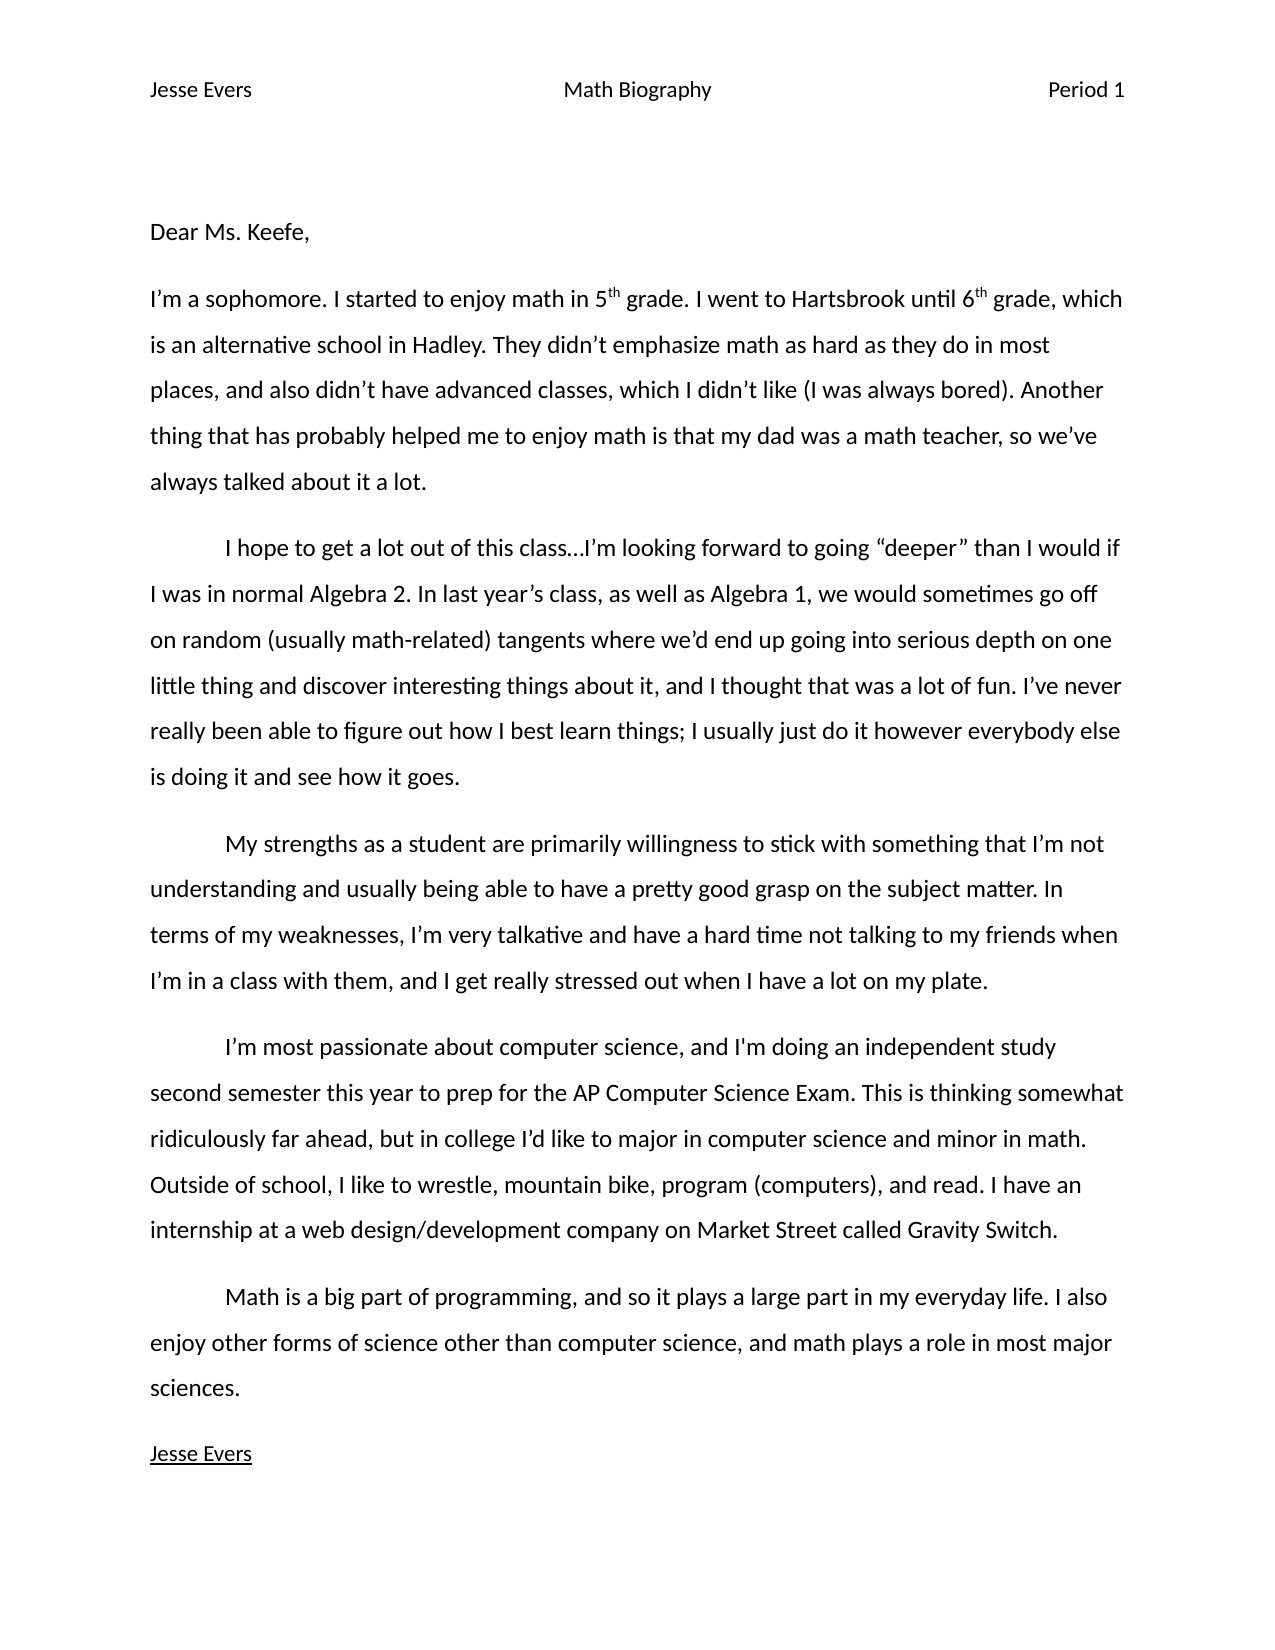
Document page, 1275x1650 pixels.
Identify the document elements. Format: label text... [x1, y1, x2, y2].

text I’m most passionate about computer science, and I'm doing an independent study second semester this year to prep for the AP Computer Science Exam. This is thinking somewhat ridiculously far ahead, but in college I’d like to major in computer science and minor in math. Outside of school, I like to wrestle, mountain bike, program (computers), and read. I have an internship at a web design/development company on Market Street called Gravity Switch. [150, 1032, 1125, 1245]
text Dear Ms. Keefe, [150, 217, 1125, 247]
text I hope to get a lot out of this class…I’m looking forward to going “deeper” than I would if I was in normal Algebra 2. In last year’s class, as well as Algebra 1, we would sometimes go off on random (usually math-related) tangents where we’d end up going into serious depth on one little thing and discover interesting things about it, and I thought that was a lot of fun. I’ve never really been able to figure out how I best learn things; I usually just do it however everybody else is doing it and see how it goes. [150, 533, 1125, 792]
text I’m a sophomore. I started to enjoy math in 5th grade. I went to Hartsbrook until 6th grade, which is an alternative school in Hadley. They didn’t emphasize math as hard as they do in most places, and also didn’t have advanced classes, which I didn’t like (I was always bored). Another thing that has probably helped me to enjoy math is that my dad was a math teacher, so we’ve always talked about it a lot. [150, 283, 1125, 497]
text My strengths as a student are primarily willingness to stick with something that I’m not understanding and usually being able to have a pretty good grasp on the subject matter. In terms of my weaknesses, I’m very talkative and have a hard time not talking to my friends when I’m in a class with them, and I get really stressed out when I have a lot on my plate. [150, 828, 1125, 996]
text Math is a big part of programming, and so it plays a large part in my everyday life. I also enjoy other forms of science other than computer science, and math plays a role in most major sciences. [150, 1281, 1125, 1403]
text Jesse Evers [150, 1439, 1125, 1467]
